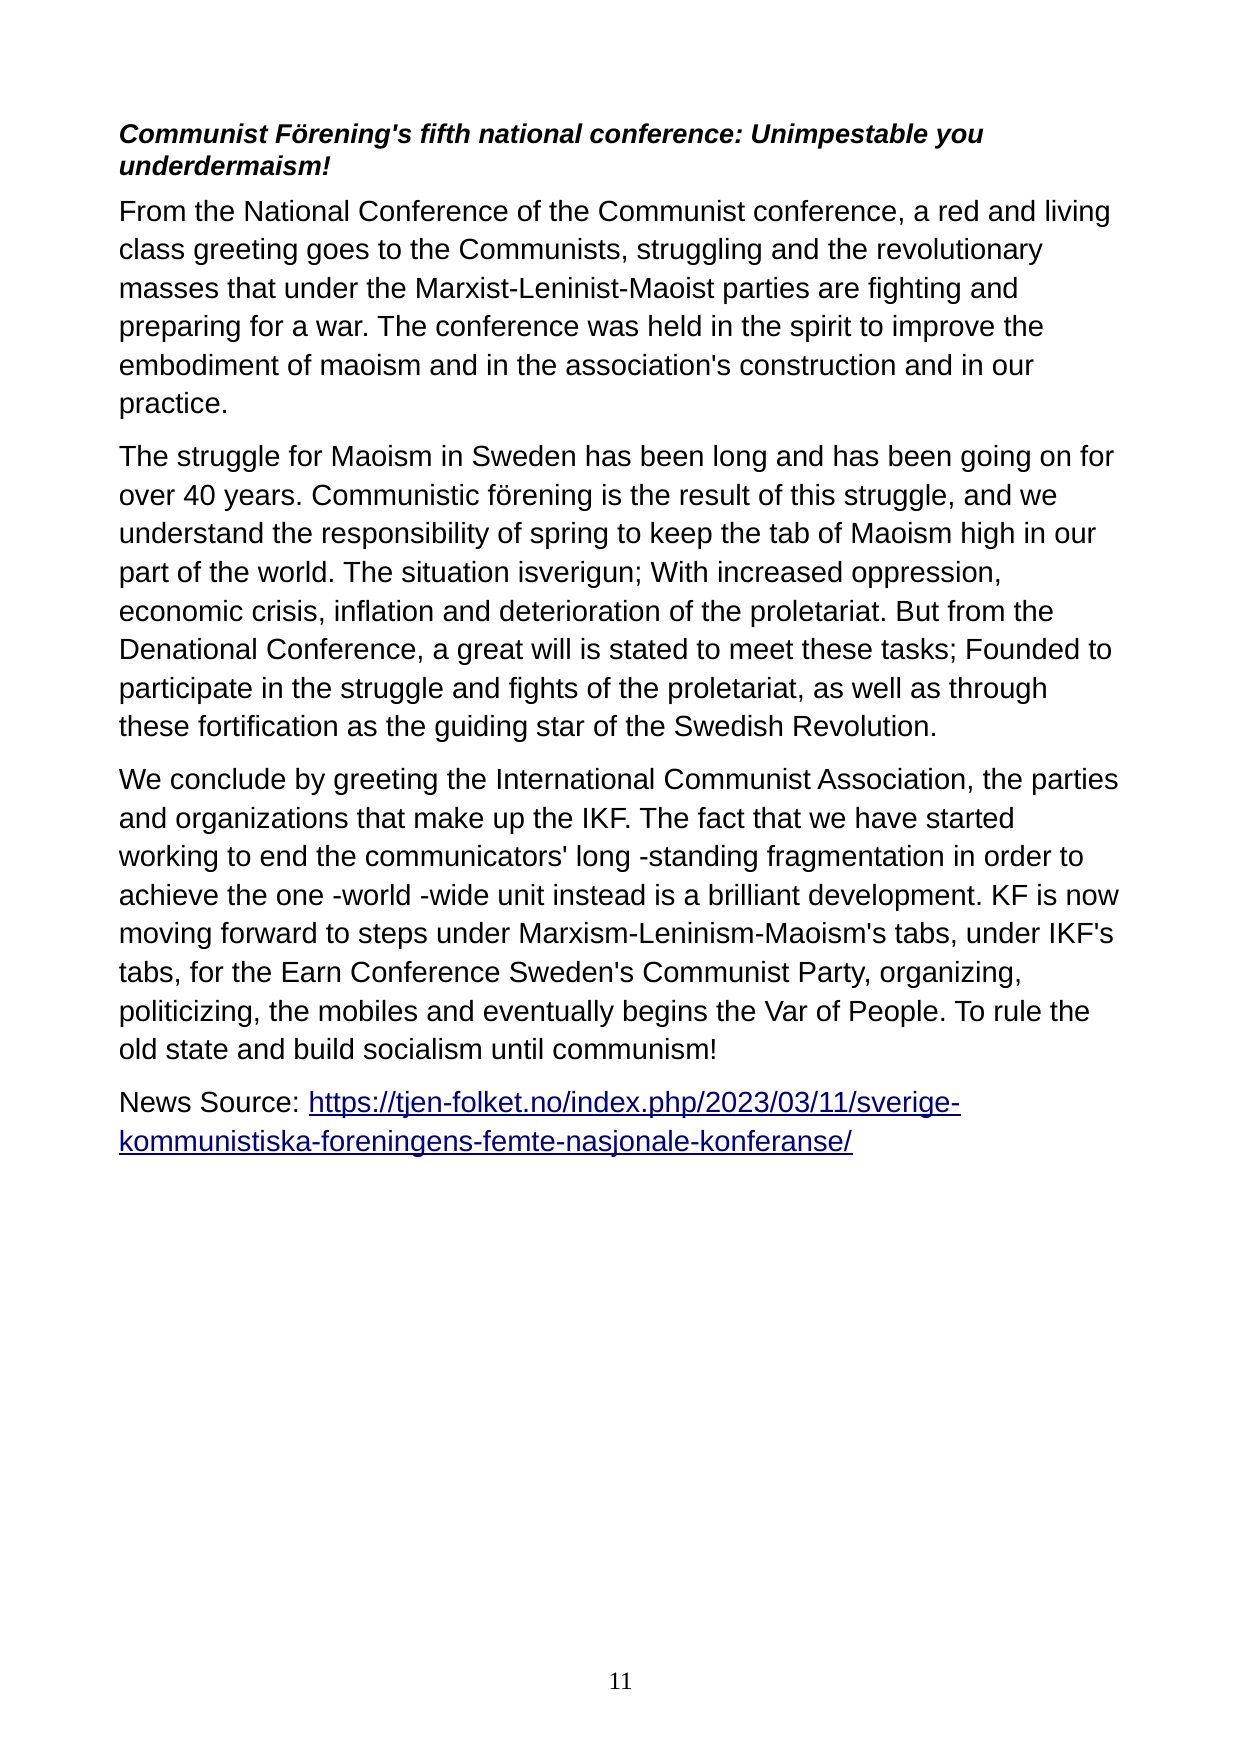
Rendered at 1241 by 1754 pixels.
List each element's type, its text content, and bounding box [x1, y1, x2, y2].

text From the National Conference of the Communist conference, a red and living class greeting goes to the Communists, struggling and the revolutionary masses that under the Marxist-Leninist-Maoist parties are fighting and preparing for a war. The conference was held in the spirit to improve the embodiment of maoism and in the association's construction and in our practice. [118, 193, 1122, 420]
subtitle Communist Förening's fifth national conference: Unimpestable you underdermaism! [118, 118, 1122, 181]
text The struggle for Maoism in Sweden has been long and has been going on for over 40 years. Communistic förening is the result of this struggle, and we understand the responsibility of spring to keep the tab of Maoism high in our part of the world. The situation isverigun; With increased oppression, economic crisis, inflation and deterioration of the proletariat. But from the Denational Conference, a great will is stated to meet these tasks; Founded to participate in the struggle and fights of the proletariat, as well as through these fortification as the guiding star of the Swedish Revolution. [118, 439, 1122, 743]
text News Source: https://tjen-folket.no/index.php/2023/03/11/sverige-kommunistiska-foreningens-femte-nasjonale-konferanse/ [118, 1085, 1122, 1157]
text We conclude by greeting the International Communist Association, the parties and organizations that make up the IKF. The fact that we have started working to end the communicators' long -standing fragmentation in order to achieve the one -world -wide unit instead is a brilliant development. KF is now moving forward to steps under Marxism-Leninism-Maoism's tabs, under IKF's tabs, for the Earn Conference Sweden's Communist Party, organizing, politicizing, the mobiles and eventually begins the Var of People. To rule the old state and build socialism until communism! [118, 762, 1122, 1066]
